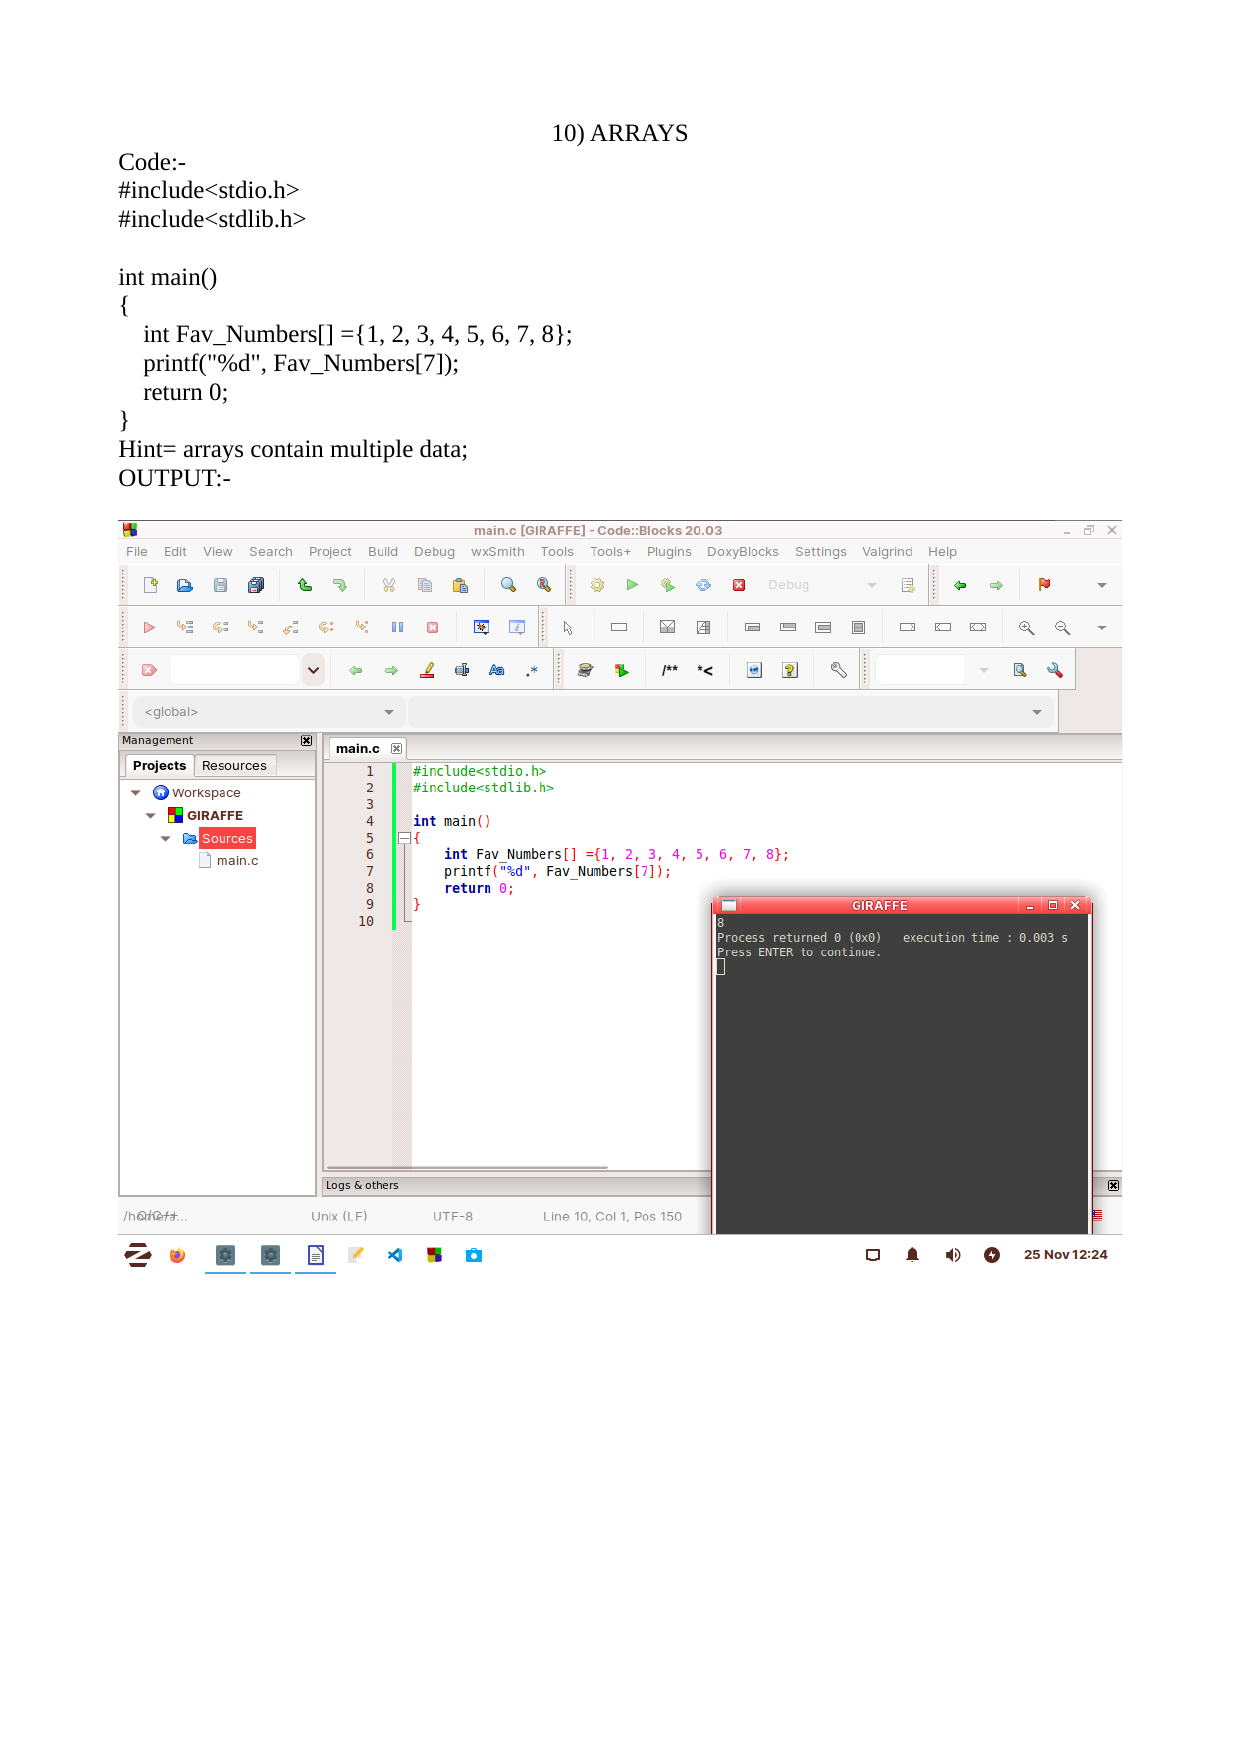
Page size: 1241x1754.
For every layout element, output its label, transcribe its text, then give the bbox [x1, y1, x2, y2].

text return 0; [118, 377, 1122, 406]
picture [118, 520, 1123, 1274]
text #include<stdlib.h> [118, 204, 1122, 233]
text { [118, 291, 1122, 319]
text Code:- [118, 147, 1122, 176]
text printf("%d", Fav_Numbers[7]); [118, 348, 1122, 377]
text #include<stdio.h> [118, 176, 1122, 204]
text 10) ARRAYS [118, 118, 1122, 147]
text } [118, 406, 1122, 434]
text Hint= arrays contain multiple data; [118, 434, 1122, 463]
text int Fav_Numbers[] ={1, 2, 3, 4, 5, 6, 7, 8}; [118, 319, 1122, 348]
text int main() [118, 262, 1122, 291]
text OUTPUT:- [118, 463, 1122, 492]
